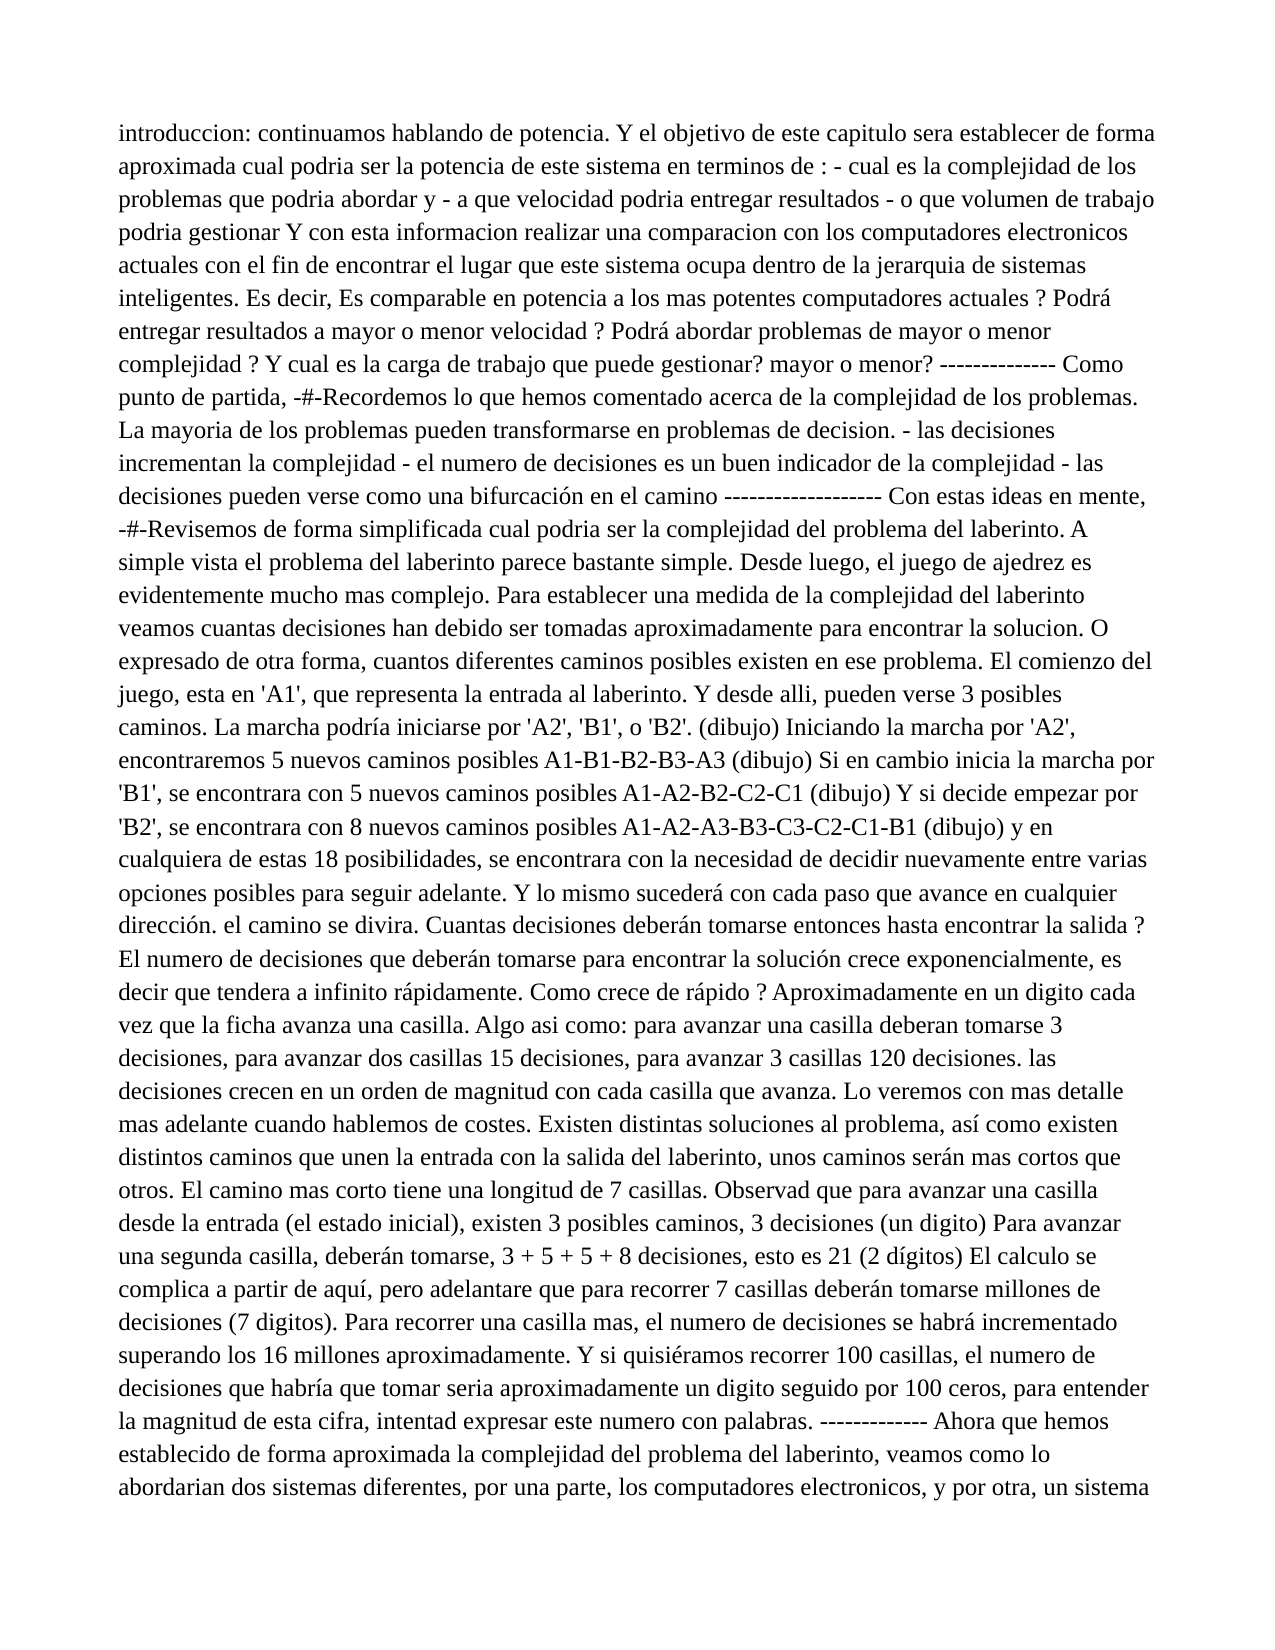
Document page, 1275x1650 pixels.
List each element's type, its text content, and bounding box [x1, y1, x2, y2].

text introduccion: continuamos hablando de potencia. Y el objetivo de este capitulo sera establecer de forma aproximada cual podria ser la potencia de este sistema en terminos de : - cual es la complejidad de los problemas que podria abordar y - a que velocidad podria entregar resultados - o que volumen de trabajo podria gestionar Y con esta informacion realizar una comparacion con los computadores electronicos actuales con el fin de encontrar el lugar que este sistema ocupa dentro de la jerarquia de sistemas inteligentes. Es decir, Es comparable en potencia a los mas potentes computadores actuales ? Podrá entregar resultados a mayor o menor velocidad ? Podrá abordar problemas de mayor o menor complejidad ? Y cual es la carga de trabajo que puede gestionar? mayor o menor? -------------- Como punto de partida, -#-Recordemos lo que hemos comentado acerca de la complejidad de los problemas. La mayoria de los problemas pueden transformarse en problemas de decision. - las decisiones incrementan la complejidad - el numero de decisiones es un buen indicador de la complejidad - las decisiones pueden verse como una bifurcación en el camino ------------------- Con estas ideas en mente, -#-Revisemos de forma simplificada cual podria ser la complejidad del problema del laberinto. A simple vista el problema del laberinto parece bastante simple. Desde luego, el juego de ajedrez es evidentemente mucho mas complejo. Para establecer una medida de la complejidad del laberinto veamos cuantas decisiones han debido ser tomadas aproximadamente para encontrar la solucion. O expresado de otra forma, cuantos diferentes caminos posibles existen en ese problema. El comienzo del juego, esta en 'A1', que representa la entrada al laberinto. Y desde alli, pueden verse 3 posibles caminos. La marcha podría iniciarse por 'A2', 'B1', o 'B2'. (dibujo) Iniciando la marcha por 'A2', encontraremos 5 nuevos caminos posibles A1-B1-B2-B3-A3 (dibujo) Si en cambio inicia la marcha por 'B1', se encontrara con 5 nuevos caminos posibles A1-A2-B2-C2-C1 (dibujo) Y si decide empezar por 'B2', se encontrara con 8 nuevos caminos posibles A1-A2-A3-B3-C3-C2-C1-B1 (dibujo) y en cualquiera de estas 18 posibilidades, se encontrara con la necesidad de decidir nuevamente entre varias opciones posibles para seguir adelante. Y lo mismo sucederá con cada paso que avance en cualquier dirección. el camino se divira. Cuantas decisiones deberán tomarse entonces hasta encontrar la salida ? El numero de decisiones que deberán tomarse para encontrar la solución crece exponencialmente, es decir que tendera a infinito rápidamente. Como crece de rápido ? Aproximadamente en un digito cada vez que la ficha avanza una casilla. Algo asi como: para avanzar una casilla deberan tomarse 3 decisiones, para avanzar dos casillas 15 decisiones, para avanzar 3 casillas 120 decisiones. las decisiones crecen en un orden de magnitud con cada casilla que avanza. Lo veremos con mas detalle mas adelante cuando hablemos de costes. Existen distintas soluciones al problema, así como existen distintos caminos que unen la entrada con la salida del laberinto, unos caminos serán mas cortos que otros. El camino mas corto tiene una longitud de 7 casillas. Observad que para avanzar una casilla desde la entrada (el estado inicial), existen 3 posibles caminos, 3 decisiones (un digito) Para avanzar una segunda casilla, deberán tomarse, 3 + 5 + 5 + 8 decisiones, esto es 21 (2 dígitos) El calculo se complica a partir de aquí, pero adelantare que para recorrer 7 casillas deberán tomarse millones de decisiones (7 digitos). Para recorrer una casilla mas, el numero de decisiones se habrá incrementado superando los 16 millones aproximadamente. Y si quisiéramos recorrer 100 casillas, el numero de decisiones que habría que tomar seria aproximadamente un digito seguido por 100 ceros, para entender la magnitud de esta cifra, intentad expresar este numero con palabras. ------------- Ahora que hemos establecido de forma aproximada la complejidad del problema del laberinto, veamos como lo abordarian dos sistemas diferentes, por una parte, los computadores electronicos, y por otra, un sistema [118, 118, 1157, 1501]
